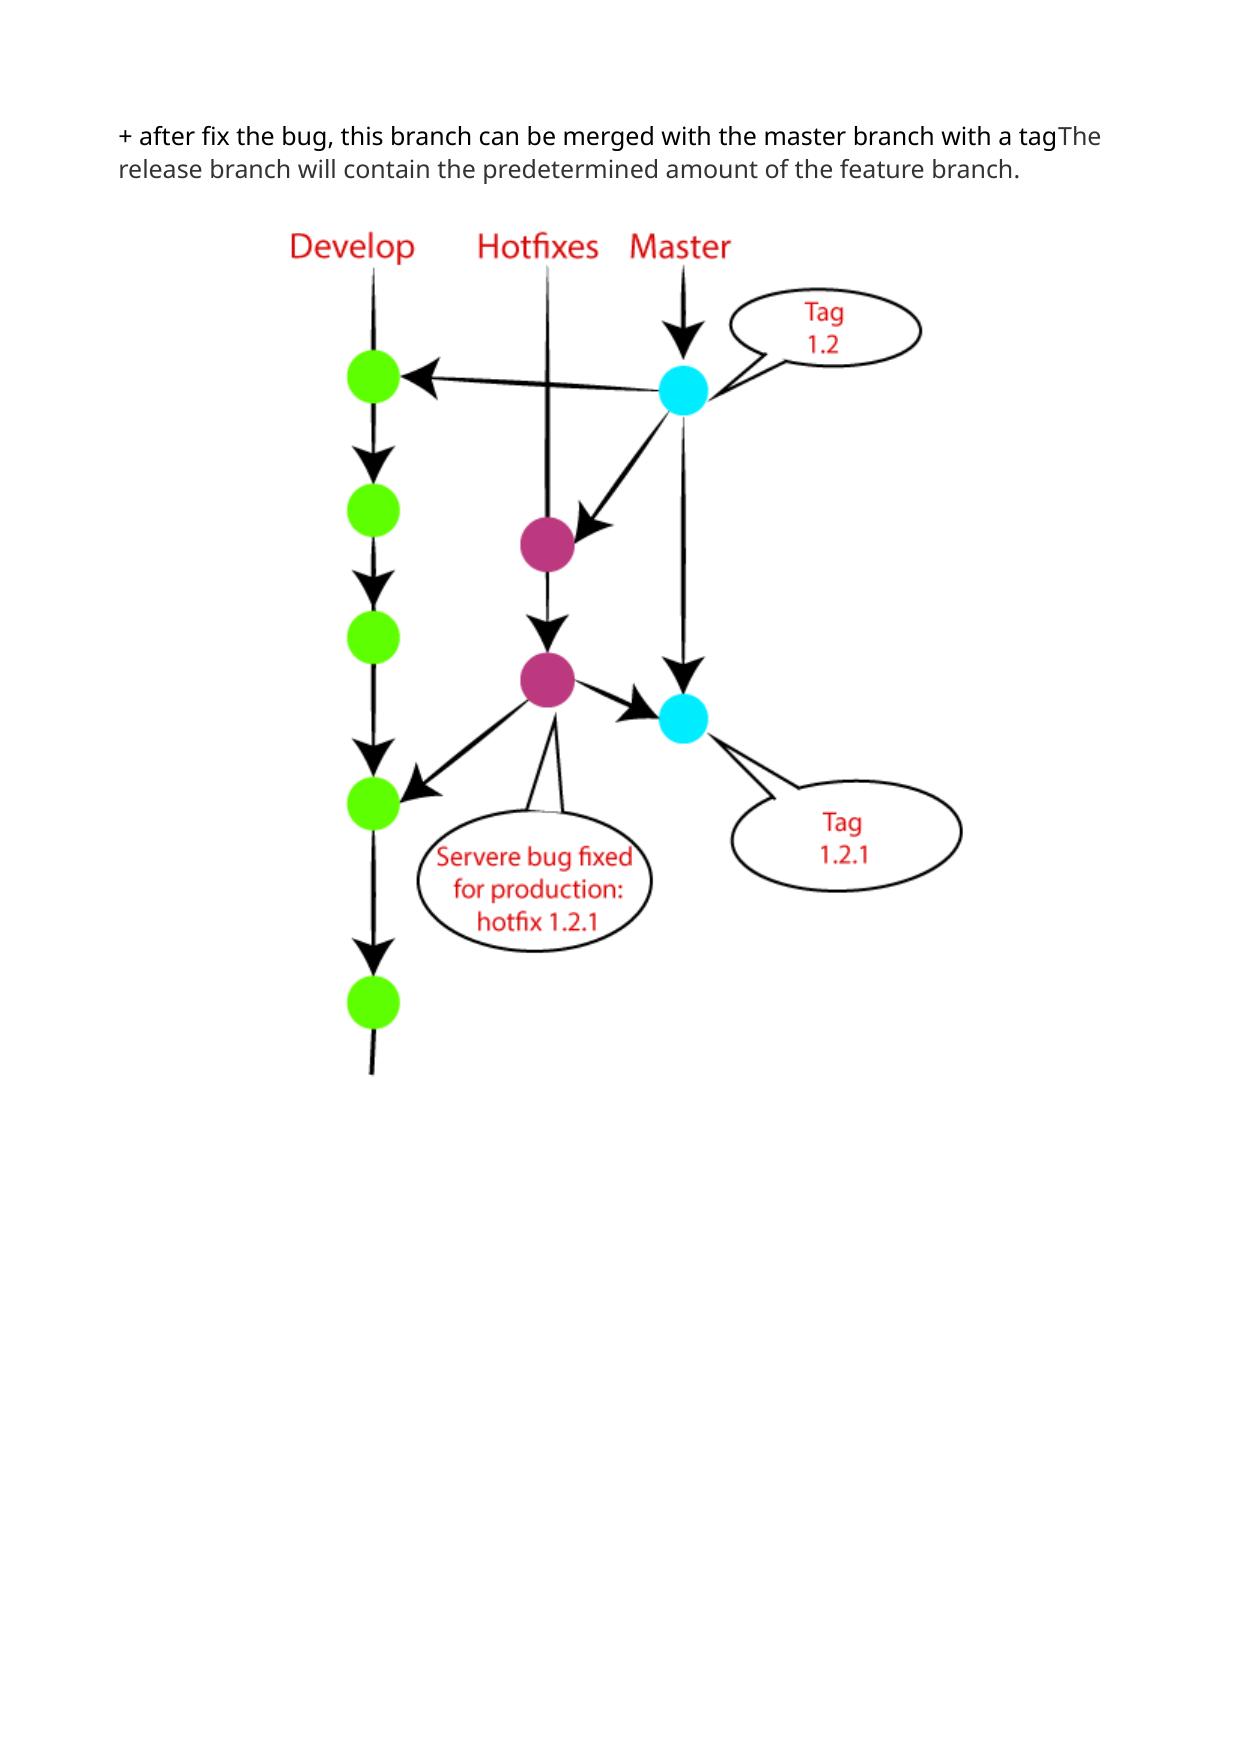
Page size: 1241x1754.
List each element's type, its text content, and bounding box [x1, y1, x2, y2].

text + after fix the bug, this branch can be merged with the master branch with a tagThe release branch will contain the predetermined amount of the feature branch. [118, 118, 1122, 186]
picture [268, 220, 972, 1081]
